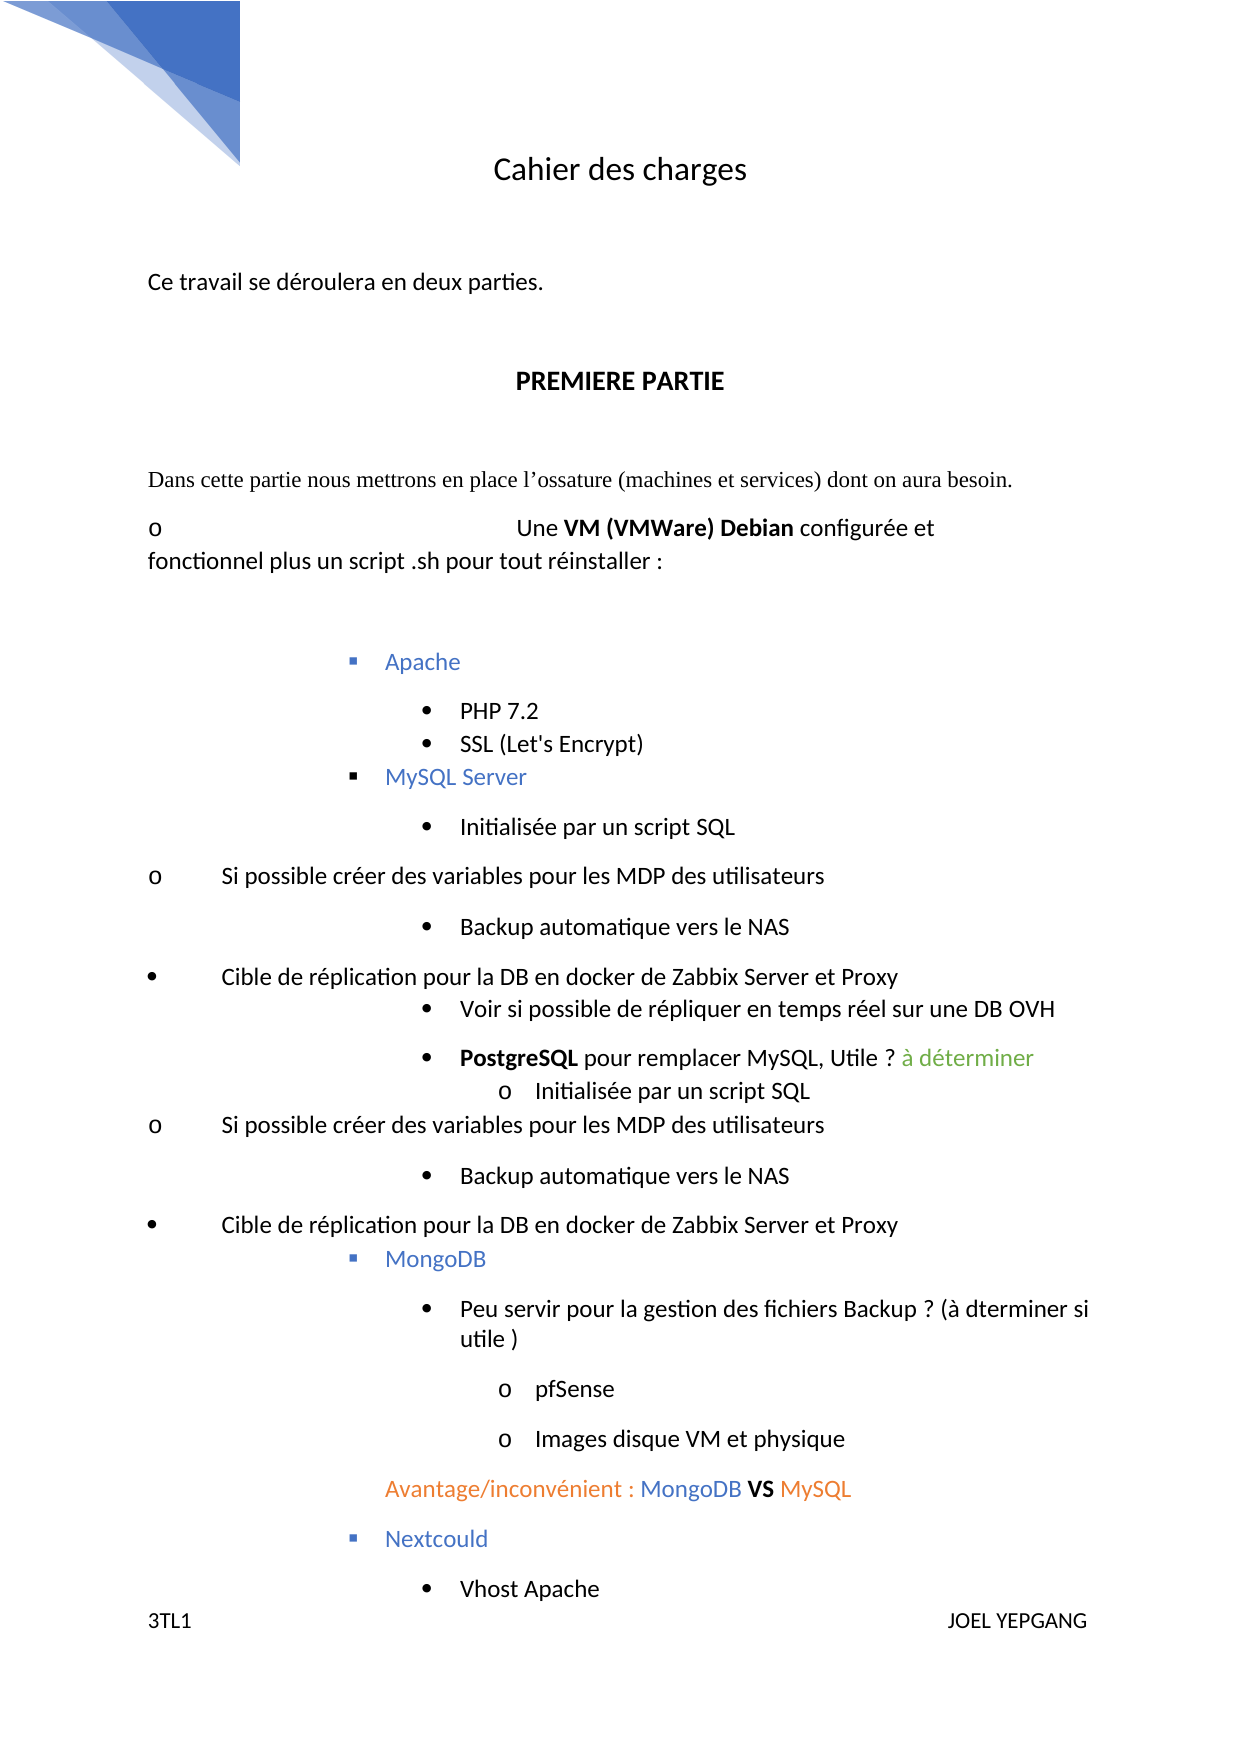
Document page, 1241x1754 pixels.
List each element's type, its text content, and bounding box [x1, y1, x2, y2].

text Ce travail se déroulera en deux parties. [148, 266, 1093, 297]
list Voir si possible de répliquer en temps réel sur une DB OVH [422, 993, 1093, 1023]
list Apache [347, 646, 1093, 676]
list Cible de réplication pour la DB en docker de Zabbix Server et Proxy [148, 961, 1069, 991]
list Initialisée par un script SQL [497, 1075, 1093, 1107]
list PHP 7.2 [422, 695, 1093, 726]
list pfSense [497, 1373, 1093, 1405]
list Vhost Apache [422, 1573, 1093, 1603]
list Avantage/inconvénient : MongoDB VS MySQL [385, 1474, 1093, 1504]
list Si possible créer des variables pour les MDP des utilisateurs [148, 1109, 1015, 1141]
text Dans cette partie nous mettrons en place l’ossature (machines et services) dont on aura besoin. [148, 466, 1093, 492]
list Images disque VM et physique [497, 1423, 1093, 1455]
text PREMIERE PARTIE [148, 363, 1093, 397]
list SSL (Let's Encrypt) [422, 728, 1093, 759]
list Peu servir pour la gestion des fichiers Backup ? (à dterminer si utile ) [422, 1293, 1093, 1354]
text Cahier des charges [148, 148, 1093, 188]
list Backup automatique vers le NAS [422, 911, 1093, 942]
list MongoDB [347, 1243, 1093, 1274]
list Cible de réplication pour la DB en docker de Zabbix Server et Proxy [148, 1209, 1069, 1240]
list Initialisée par un script SQL [422, 811, 1093, 841]
list Si possible créer des variables pour les MDP des utilisateurs [148, 860, 1015, 892]
list PostgreSQL pour remplacer MySQL, Utile ? à déterminer [422, 1042, 1093, 1073]
list MySQL Server [347, 761, 1093, 792]
list Nextcould [347, 1523, 1093, 1553]
list Une VM (VMWare) Debian configurée et fonctionnel plus un script .sh pour tout réinstaller : [148, 512, 1056, 576]
list Backup automatique vers le NAS [422, 1160, 1093, 1190]
